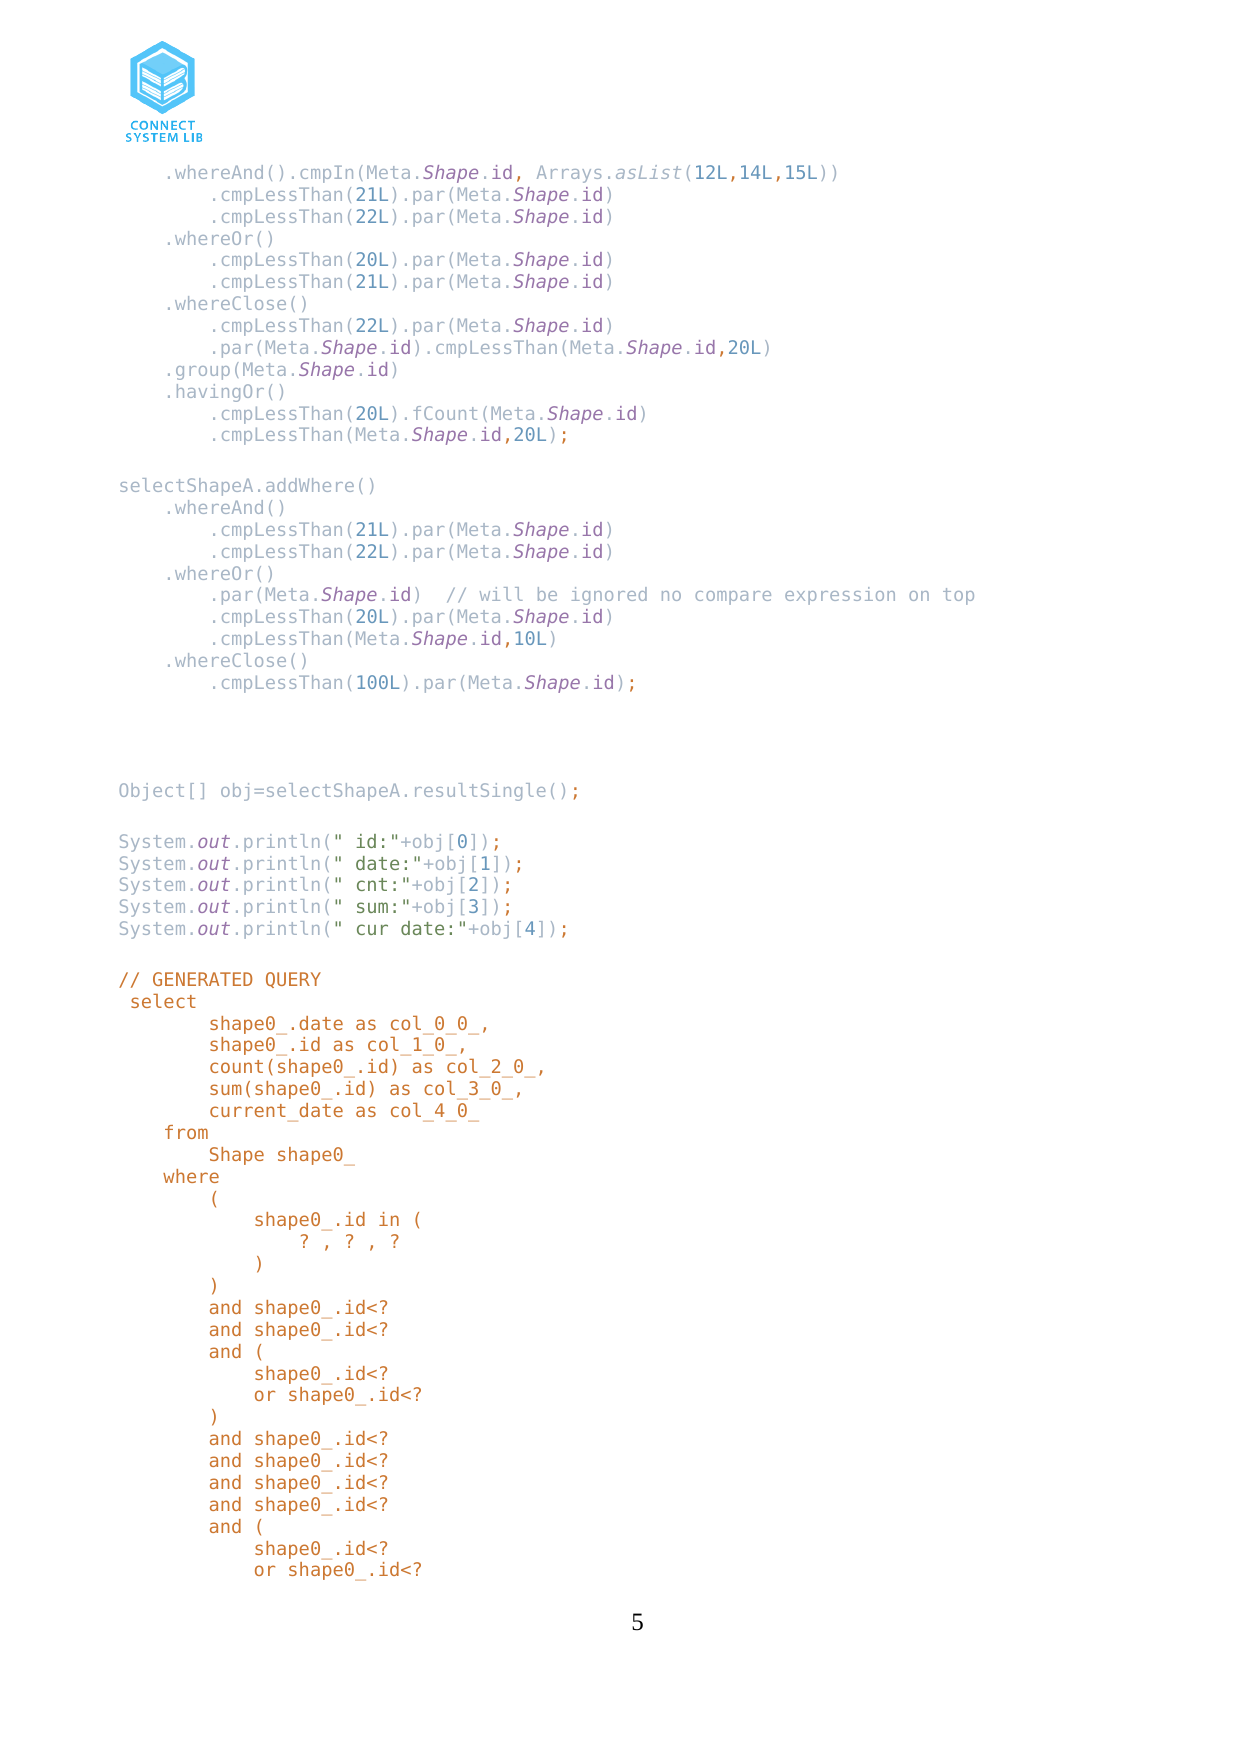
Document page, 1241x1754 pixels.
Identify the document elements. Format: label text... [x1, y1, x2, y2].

text and shape0_.id<? [118, 1428, 1122, 1450]
text and ( [118, 1516, 1122, 1537]
text .whereAnd().cmpIn(Meta.Shape.id, Arrays.asList(12L,14L,15L)) .cmpLessThan(21L).par(Meta.Shape.id) .cmpLessThan(22L).par(Meta.Shape.id) .whereOr() .cmpLessThan(20L).par(Meta.Shape.id) .cmpLessThan(21L).par(Meta.Shape.id) .whereClose() .cmpLessThan(22L).par(Meta.Shape.id) .par(Meta.Shape.id).cmpLessThan(Meta.Shape.id,20L) .group(Meta.Shape.id) .havingOr() .cmpLessThan(20L).fCount(Meta.Shape.id) .cmpLessThan(Meta.Shape.id,20L); selectShapeA.addWhere() .whereAnd() .cmpLessThan(21L).par(Meta.Shape.id) .cmpLessThan(22L).par(Meta.Shape.id) .whereOr() .par(Meta.Shape.id) // will be ignored no compare expression on top [118, 162, 1122, 606]
text and shape0_.id<? [118, 1319, 1122, 1341]
text and shape0_.id<? [118, 1450, 1122, 1472]
text and shape0_.id<? [118, 1472, 1122, 1494]
picture [125, 41, 203, 142]
text // GENERATED QUERY [118, 969, 1122, 991]
text shape0_.id<? [118, 1537, 1122, 1559]
text shape0_.date as col_0_0_, [118, 1012, 1122, 1034]
text or shape0_.id<? [118, 1559, 1122, 1581]
text ? , ? , ? [118, 1231, 1122, 1253]
text sum(shape0_.id) as col_3_0_, [118, 1078, 1122, 1100]
text ) [118, 1253, 1122, 1275]
text from [118, 1122, 1122, 1144]
text or shape0_.id<? [118, 1384, 1122, 1406]
text shape0_.id in ( [118, 1209, 1122, 1231]
text and shape0_.id<? [118, 1297, 1122, 1319]
text current_date as col_4_0_ [118, 1100, 1122, 1122]
text ( [118, 1187, 1122, 1209]
text and shape0_.id<? [118, 1494, 1122, 1516]
text and ( [118, 1341, 1122, 1362]
text where [118, 1166, 1122, 1187]
text count(shape0_.id) as col_2_0_, [118, 1056, 1122, 1078]
text ) [118, 1406, 1122, 1428]
text Shape shape0_ [118, 1144, 1122, 1166]
text ) [118, 1275, 1122, 1297]
text shape0_.id<? [118, 1362, 1122, 1384]
text .cmpLessThan(Meta.Shape.id,10L) .whereClose() .cmpLessThan(100L).par(Meta.Shape.id); Object[] obj=selectShapeA.resultSingle(); System.out.println(" id:"+obj[0]); System.out.println(" date:"+obj[1]); System.out.println(" cnt:"+obj[2]); System.out.println(" sum:"+obj[3]); System.out.println(" cur date:"+obj[4]); [118, 628, 1122, 940]
text select [118, 991, 1122, 1012]
text shape0_.id as col_1_0_, [118, 1034, 1122, 1056]
text .cmpLessThan(20L).par(Meta.Shape.id) [118, 606, 1122, 628]
